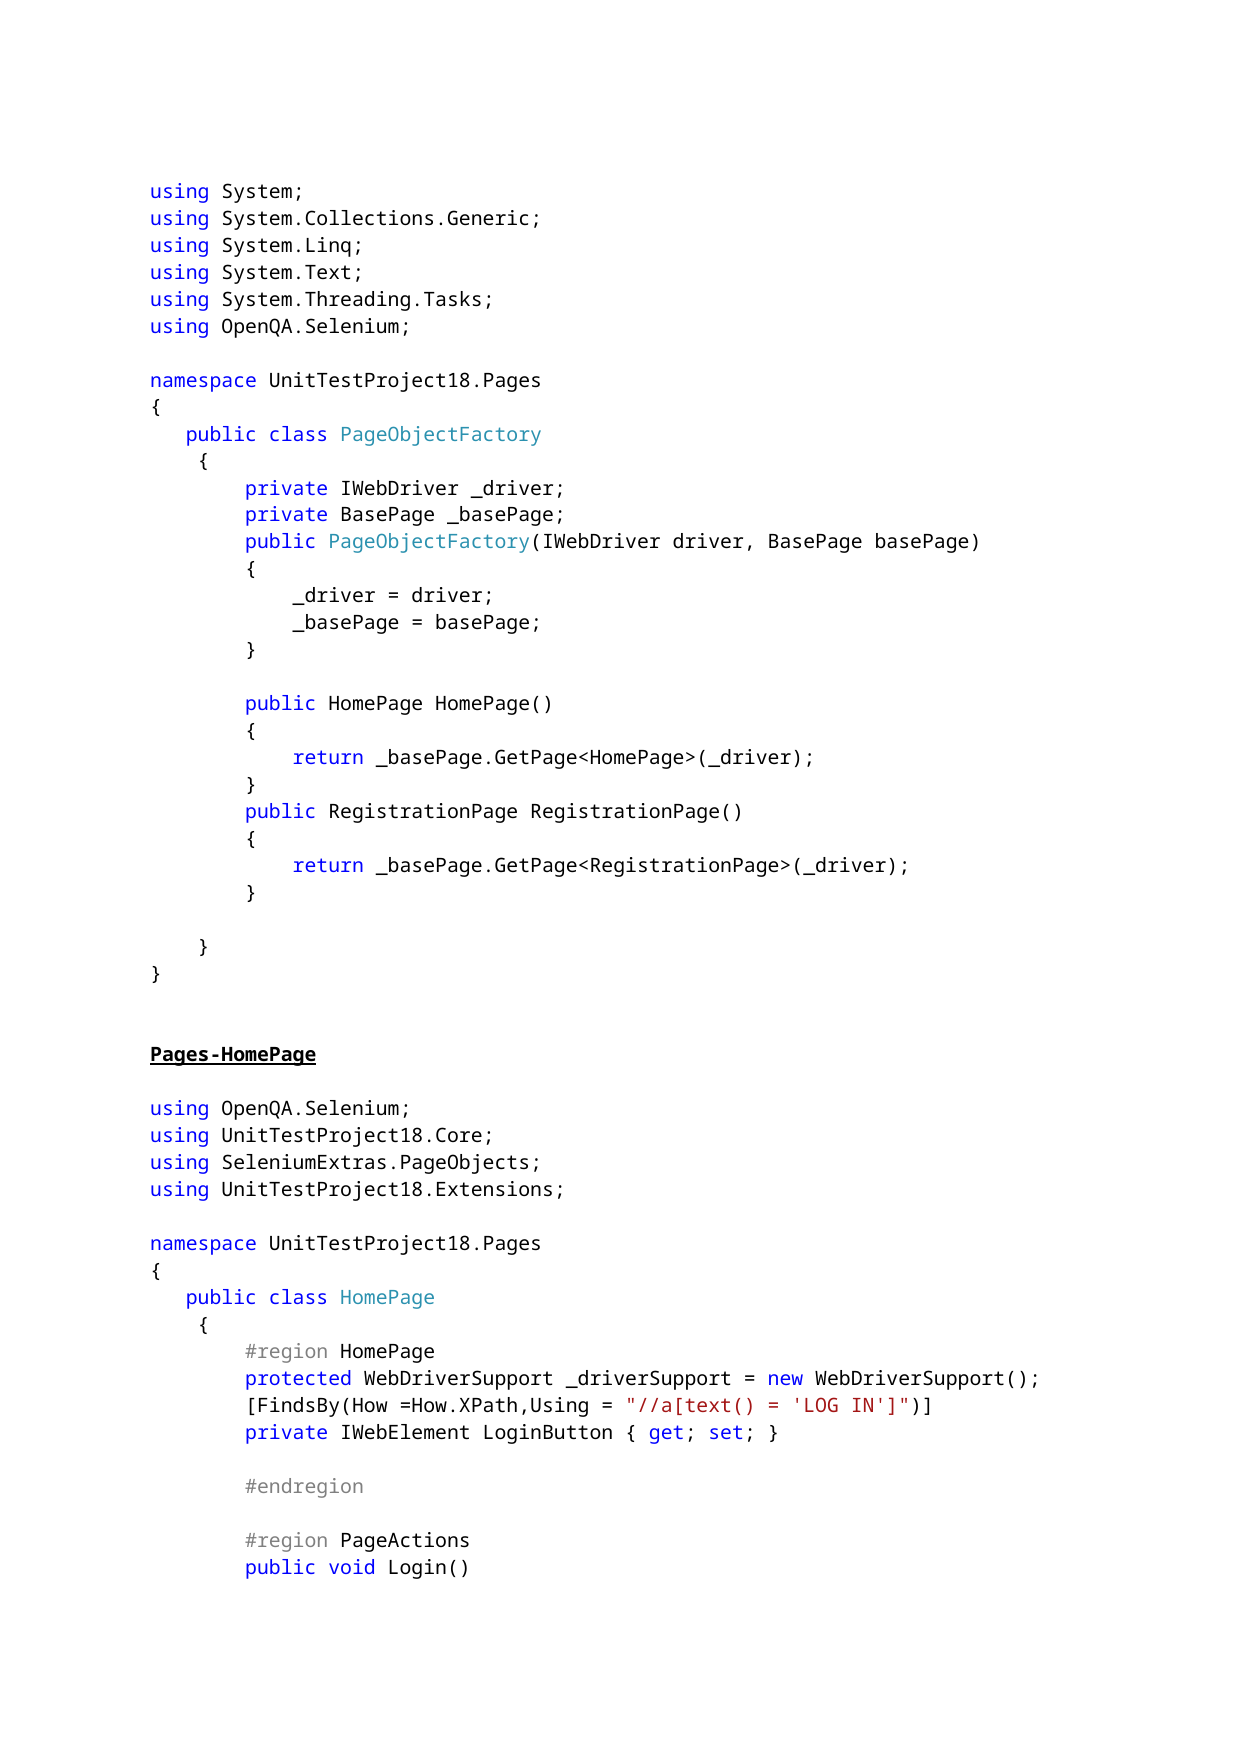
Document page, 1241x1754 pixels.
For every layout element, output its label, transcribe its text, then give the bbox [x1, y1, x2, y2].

text { [150, 447, 1090, 474]
text namespace UnitTestProject18.Pages [150, 1229, 1090, 1256]
text public class HomePage [150, 1283, 1090, 1310]
text #region HomePage [150, 1337, 1090, 1364]
text } [150, 771, 1090, 797]
text return _basePage.GetPage<RegistrationPage>(_driver); [150, 851, 1090, 878]
text using System.Threading.Tasks; [150, 285, 1090, 312]
text _basePage = basePage; [150, 609, 1090, 636]
text { [150, 393, 1090, 420]
text { [150, 1256, 1090, 1283]
text public RegistrationPage RegistrationPage() [150, 797, 1090, 824]
text { [150, 717, 1090, 743]
text using System.Linq; [150, 231, 1090, 258]
text using System; [150, 177, 1090, 204]
text Pages-HomePage [150, 1040, 1090, 1067]
text private IWebDriver _driver; [150, 474, 1090, 501]
text using UnitTestProject18.Core; [150, 1121, 1090, 1148]
text private BasePage _basePage; [150, 501, 1090, 528]
text using System.Text; [150, 258, 1090, 285]
text using SeleniumExtras.PageObjects; [150, 1148, 1090, 1175]
text _driver = driver; [150, 582, 1090, 609]
text return _basePage.GetPage<HomePage>(_driver); [150, 743, 1090, 771]
text #region PageActions [150, 1526, 1090, 1553]
text { [150, 555, 1090, 582]
text } [150, 959, 1090, 986]
text public HomePage HomePage() [150, 689, 1090, 717]
text } [150, 878, 1090, 905]
text using OpenQA.Selenium; [150, 1094, 1090, 1121]
text protected WebDriverSupport _driverSupport = new WebDriverSupport(); [150, 1364, 1090, 1391]
text public class PageObjectFactory [150, 420, 1090, 447]
text } [150, 932, 1090, 959]
text using OpenQA.Selenium; [150, 312, 1090, 339]
text namespace UnitTestProject18.Pages [150, 366, 1090, 393]
text public void Login() [150, 1553, 1090, 1580]
text using System.Collections.Generic; [150, 204, 1090, 231]
text #endregion [150, 1472, 1090, 1499]
text [FindsBy(How =How.XPath,Using = "//a[text() = 'LOG IN']")] [150, 1391, 1090, 1418]
text } [150, 636, 1090, 663]
text private IWebElement LoginButton { get; set; } [150, 1418, 1090, 1445]
text { [150, 1310, 1090, 1337]
text public PageObjectFactory(IWebDriver driver, BasePage basePage) [150, 528, 1090, 555]
text using UnitTestProject18.Extensions; [150, 1175, 1090, 1202]
text { [150, 824, 1090, 851]
